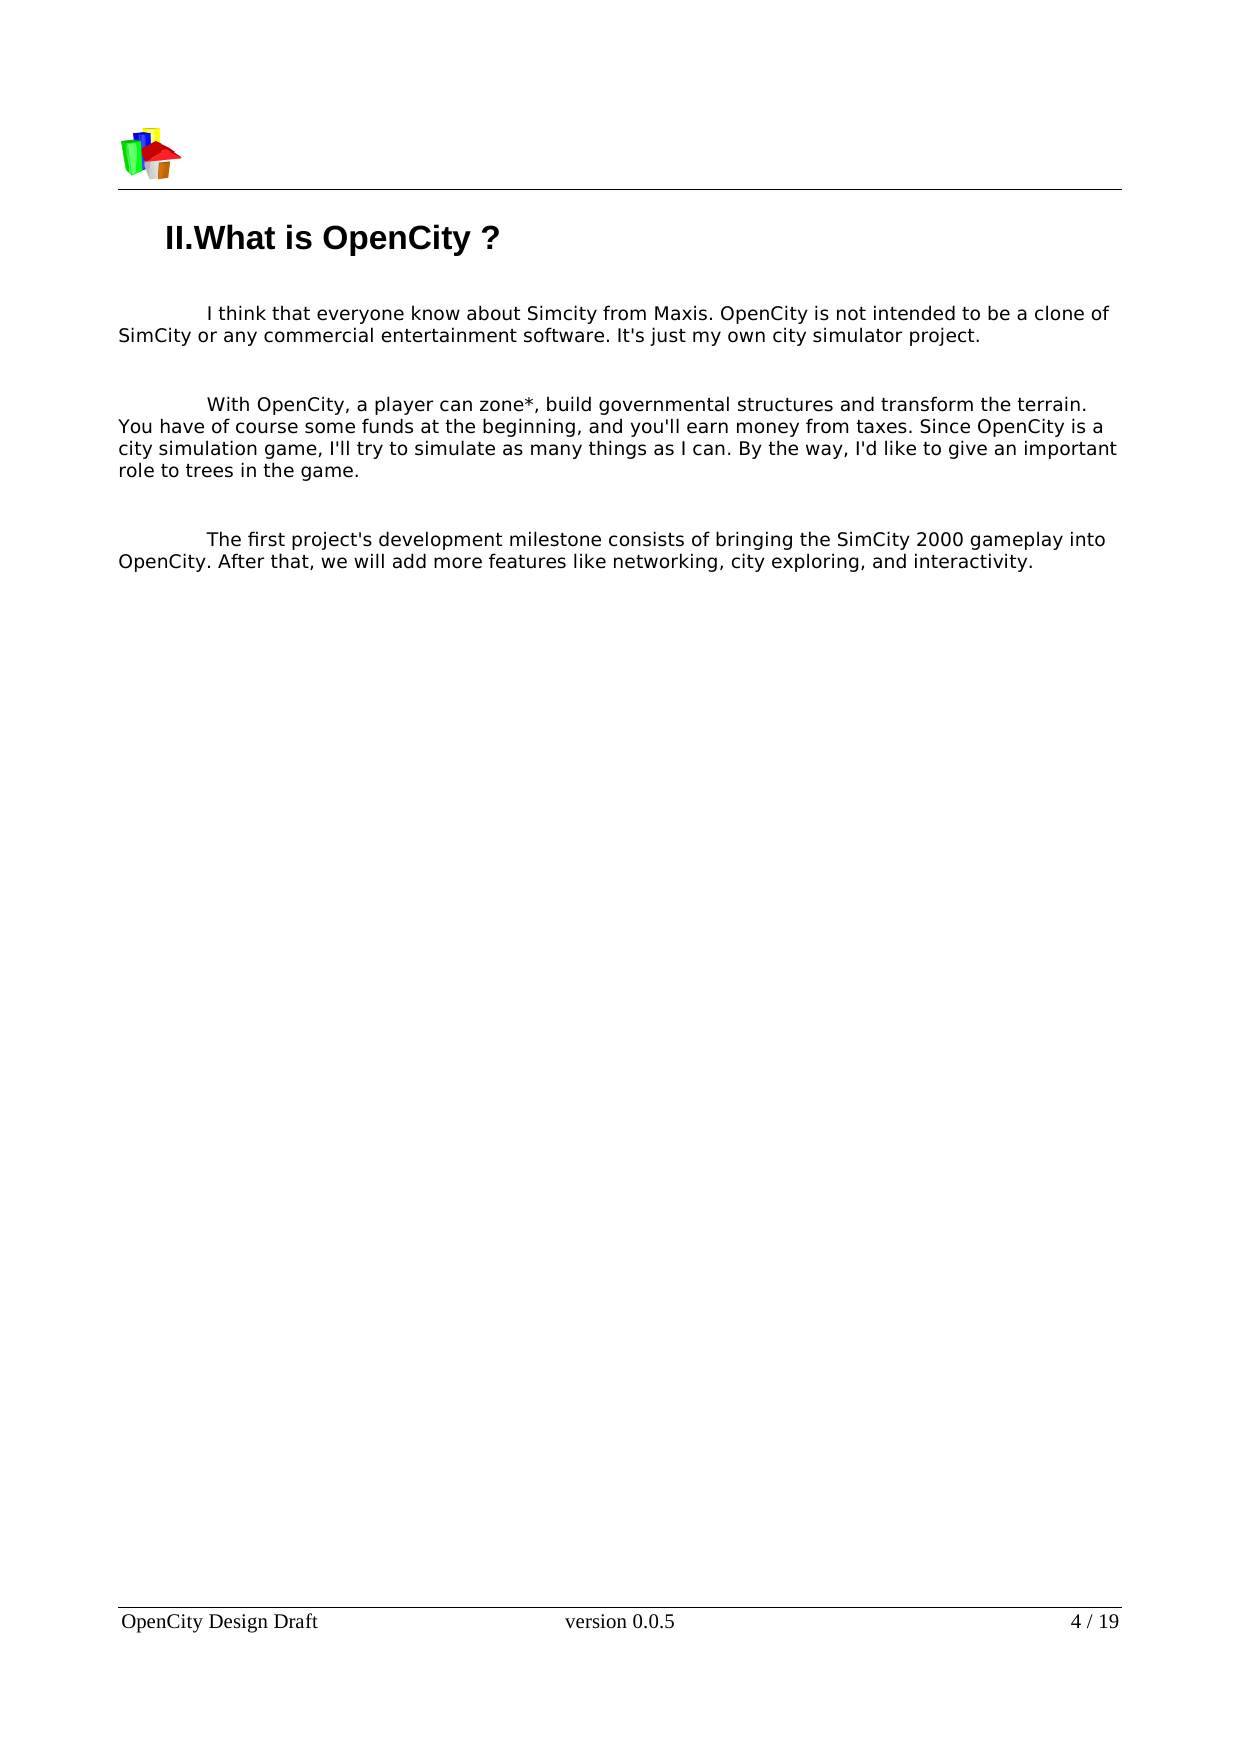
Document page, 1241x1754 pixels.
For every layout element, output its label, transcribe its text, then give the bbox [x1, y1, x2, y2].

text I think that everyone know about Simcity from Maxis. OpenCity is not intended to be a clone of SimCity or any commercial entertainment software. It's just my own city simulator project. [118, 303, 1122, 347]
text With OpenCity, a player can zone*, build governmental structures and transform the terrain. You have of course some funds at the beginning, and you'll earn money from taxes. Since OpenCity is a city simulation game, I'll try to simulate as many things as I can. By the way, I'd like to give an important role to trees in the game. [118, 394, 1122, 482]
text The first project's development milestone consists of bringing the SimCity 2000 gameplay into OpenCity. After that, we will add more features like networking, city exploring, and interactivity. [118, 529, 1122, 573]
picture [121, 121, 182, 186]
subtitle What is OpenCity ? [156, 218, 1122, 256]
